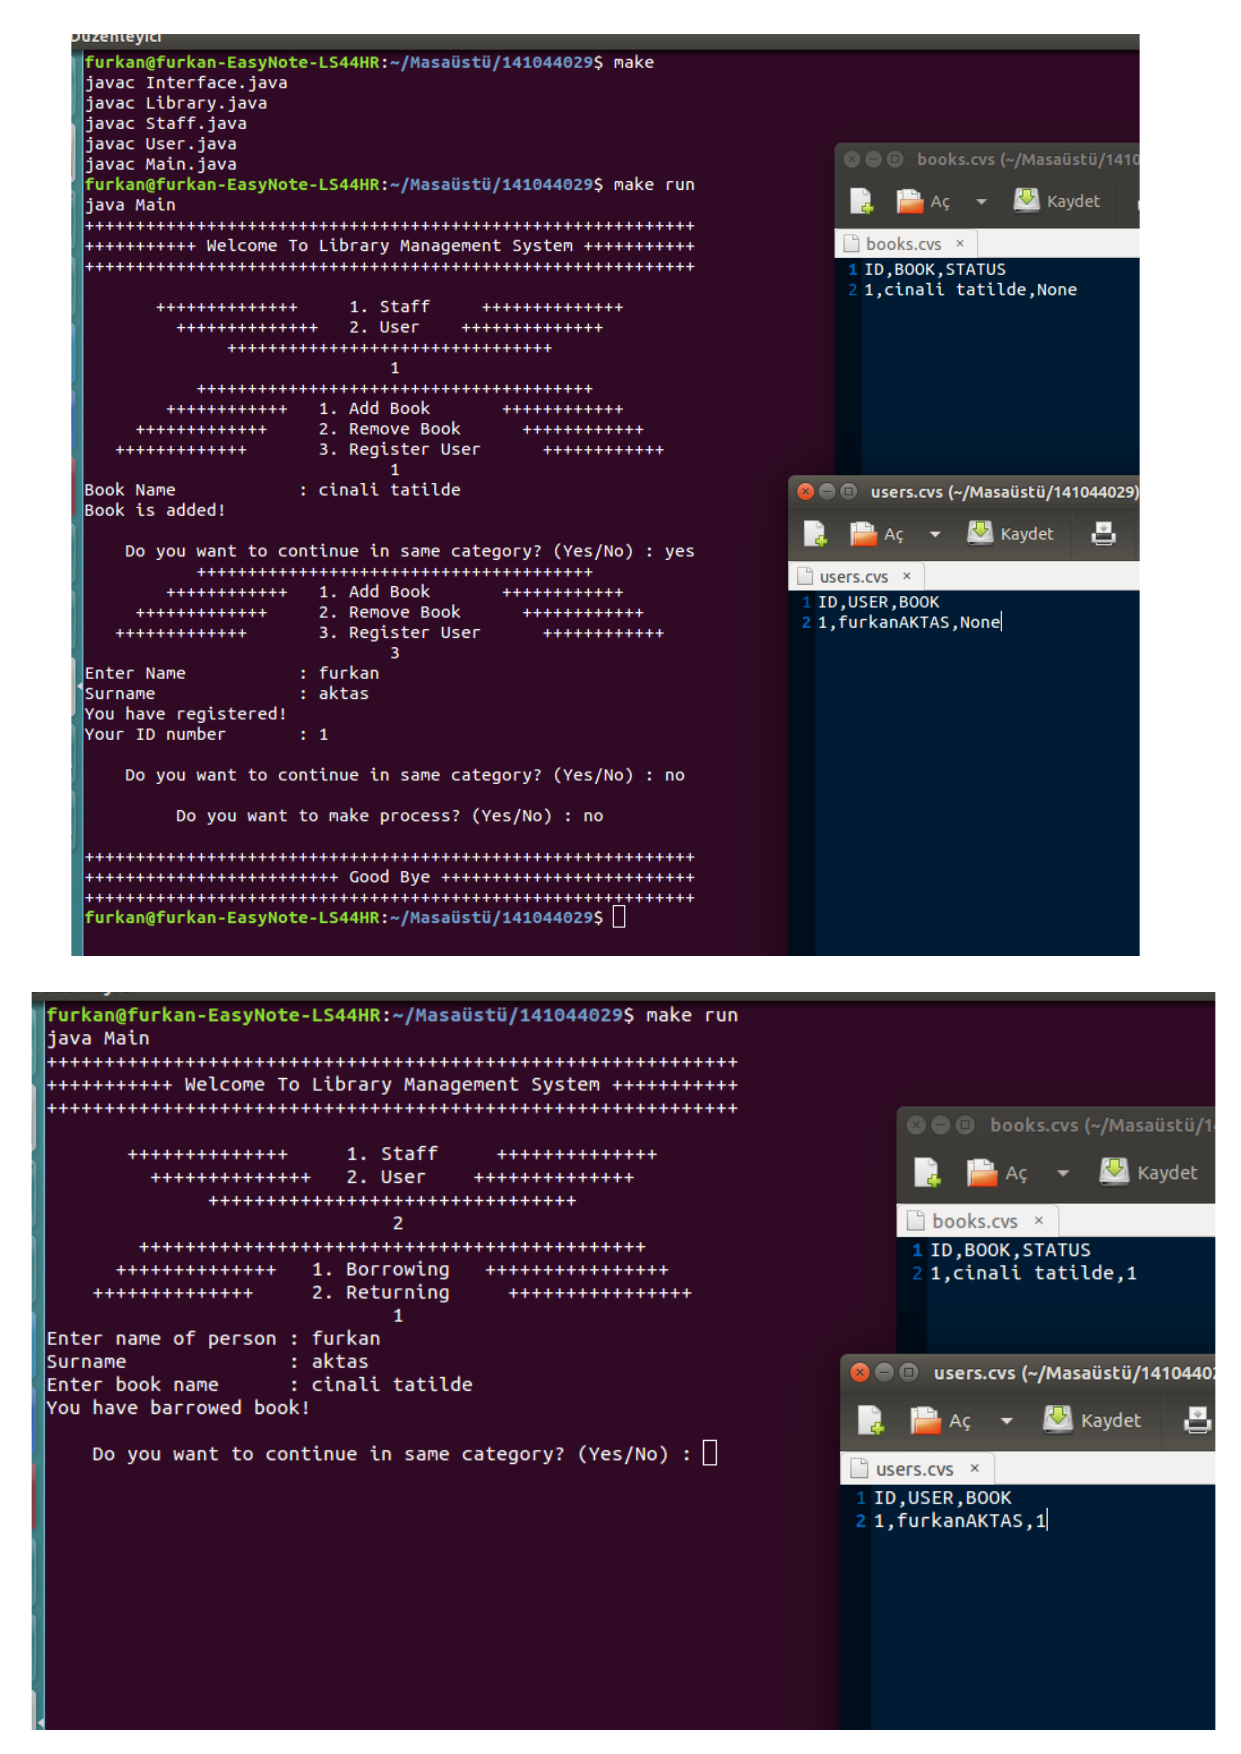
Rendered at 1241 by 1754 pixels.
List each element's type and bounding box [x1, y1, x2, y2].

picture [71, 34, 1140, 956]
picture [31, 992, 1216, 1730]
